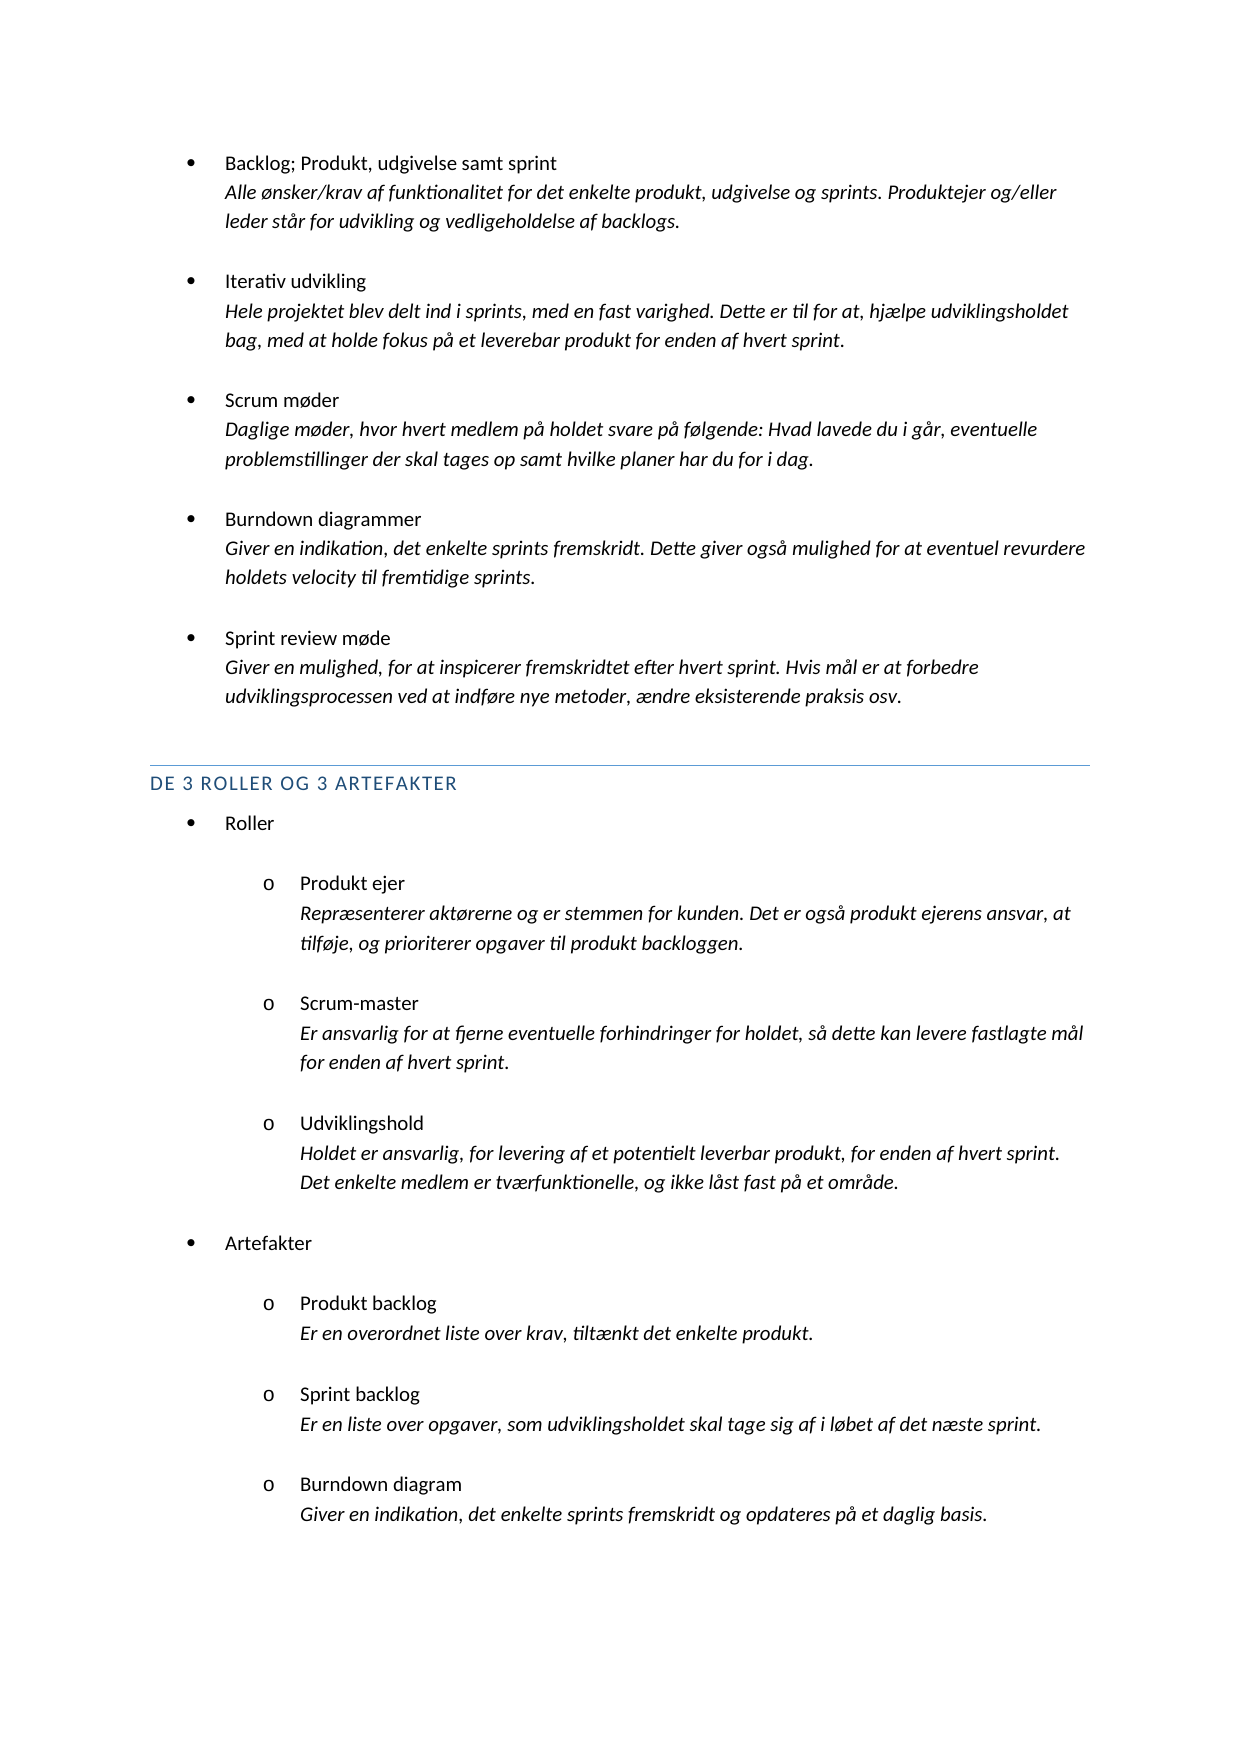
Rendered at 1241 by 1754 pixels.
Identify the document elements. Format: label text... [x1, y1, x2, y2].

list Roller [187, 810, 1090, 835]
list Burndown diagrammer Giver en indikation, det enkelte sprints fremskridt. Dette giver også mulighed for at eventuel revurdere holdets velocity til fremtidige sprints. [187, 506, 1090, 590]
list Burndown diagram Giver en indikation, det enkelte sprints fremskridt og opdateres på et daglig basis. [262, 1471, 1090, 1556]
list Scrum møder Daglige møder, hvor hvert medlem på holdet svare på følgende: Hvad lavede du i går, eventuelle problemstillinger der skal tages op samt hvilke planer har du for i dag. [187, 387, 1090, 471]
list Backlog; Produkt, udgivelse samt sprint Alle ønsker/krav af funktionalitet for det enkelte produkt, udgivelse og sprints. Produktejer og/eller leder står for udvikling og vedligeholdelse af backlogs. [187, 150, 1090, 234]
list Sprint review møde Giver en mulighed, for at inspicerer fremskridtet efter hvert sprint. Hvis mål er at forbedre udviklingsprocessen ved at indføre nye metoder, ændre eksisterende praksis osv. [187, 625, 1090, 709]
list Sprint backlog Er en liste over opgaver, som udviklingsholdet skal tage sig af i løbet af det næste sprint. [262, 1381, 1090, 1436]
list Produkt backlog Er en overordnet liste over krav, tiltænkt det enkelte produkt. [262, 1290, 1090, 1346]
list Udviklingshold Holdet er ansvarlig, for levering af et potentielt leverbar produkt, for enden af hvert sprint. Det enkelte medlem er tværfunktionelle, og ikke låst fast på et område. [262, 1110, 1090, 1195]
list Produkt ejer Repræsenterer aktørerne og er stemmen for kunden. Det er også produkt ejerens ansvar, at tilføje, og prioriterer opgaver til produkt backloggen. [262, 870, 1090, 955]
list Iterativ udvikling Hele projektet blev delt ind i sprints, med en fast varighed. Dette er til for at, hjælpe udviklingsholdet bag, med at holde fokus på et leverebar produkt for enden af hvert sprint. [187, 269, 1090, 352]
list Scrum-master Er ansvarlig for at fjerne eventuelle forhindringer for holdet, så dette kan levere fastlagte mål for enden af hvert sprint. [262, 990, 1090, 1075]
subtitle De 3 roller og 3 artefakter [150, 766, 1090, 796]
list Artefakter [187, 1230, 1090, 1255]
